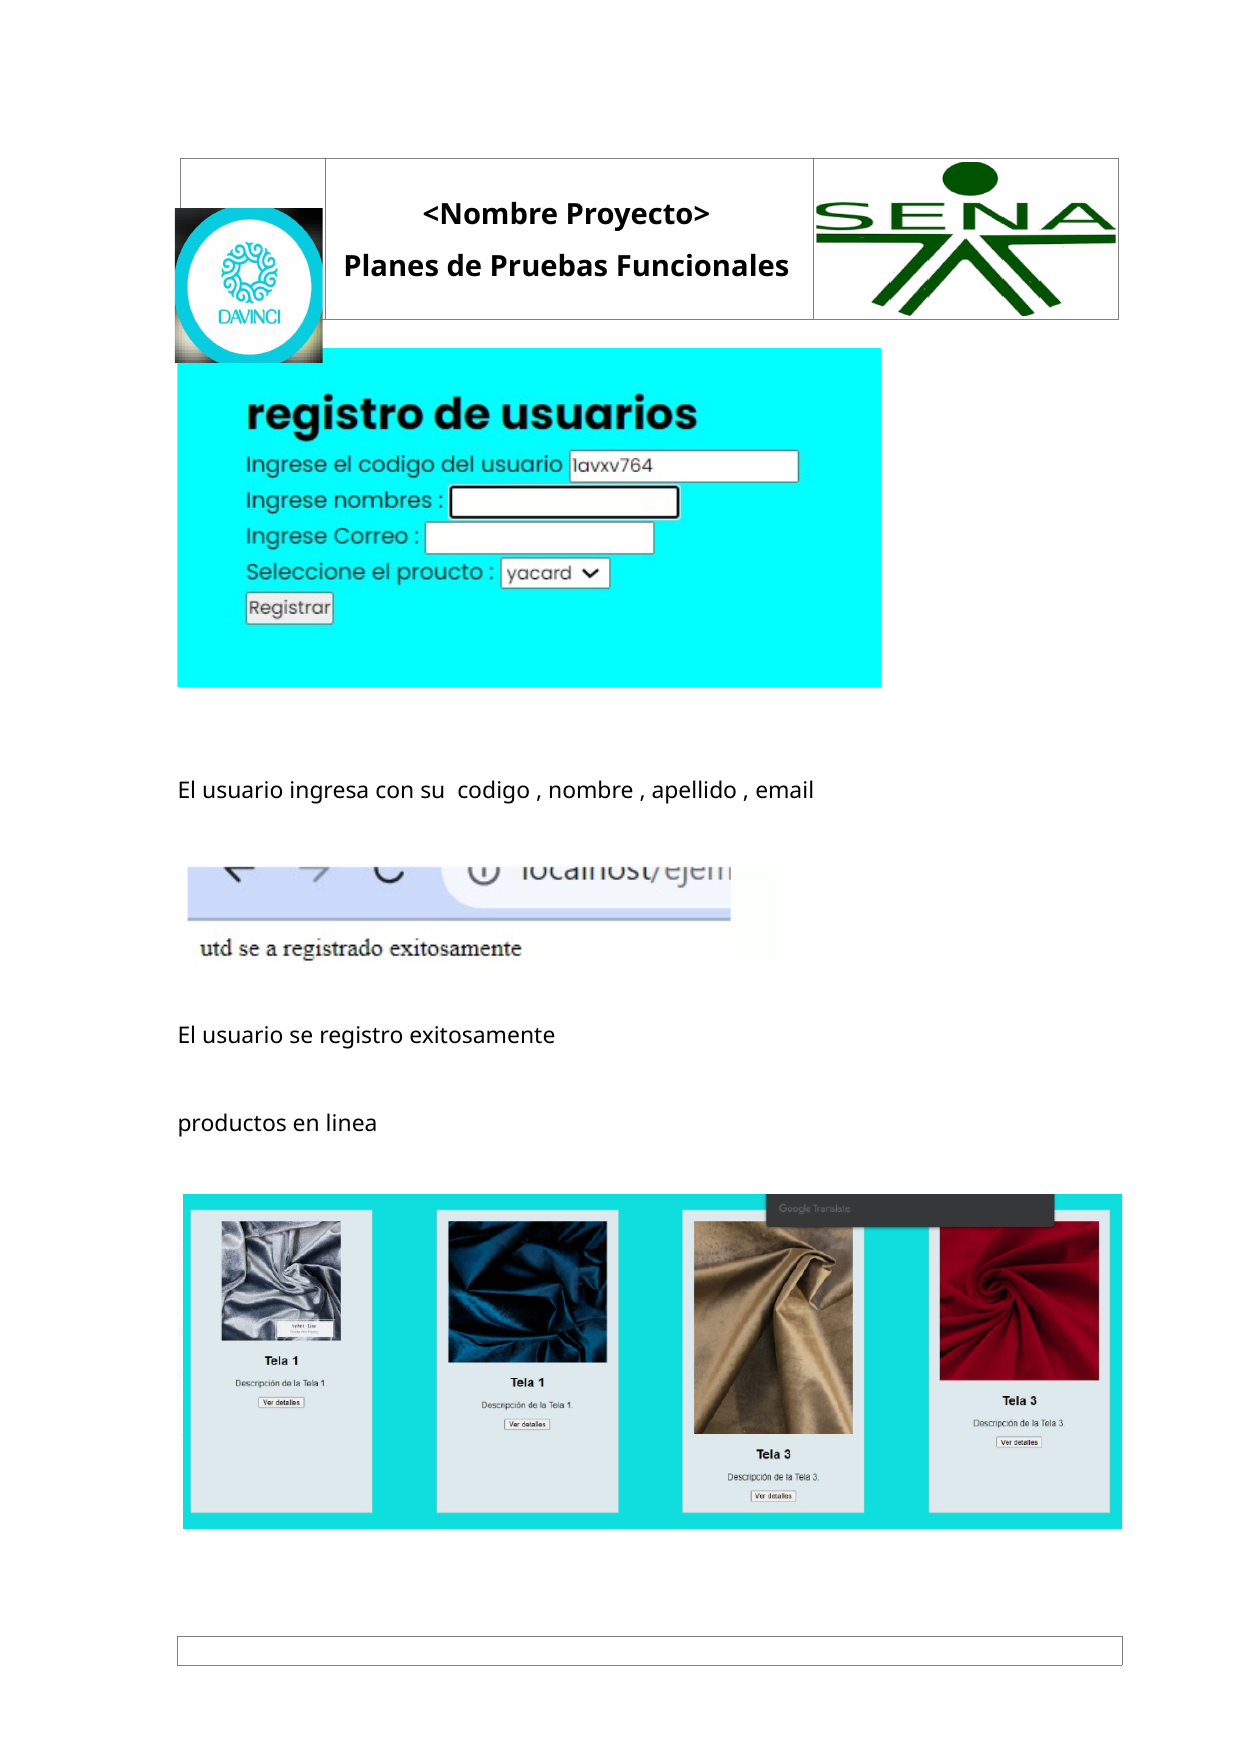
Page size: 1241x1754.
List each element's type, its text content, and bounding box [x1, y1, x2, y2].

text productos en linea [177, 1107, 1122, 1138]
text El usuario ingresa con su codigo , nombre , apellido , email [177, 774, 1122, 805]
text El usuario se registro exitosamente [177, 1019, 1122, 1051]
